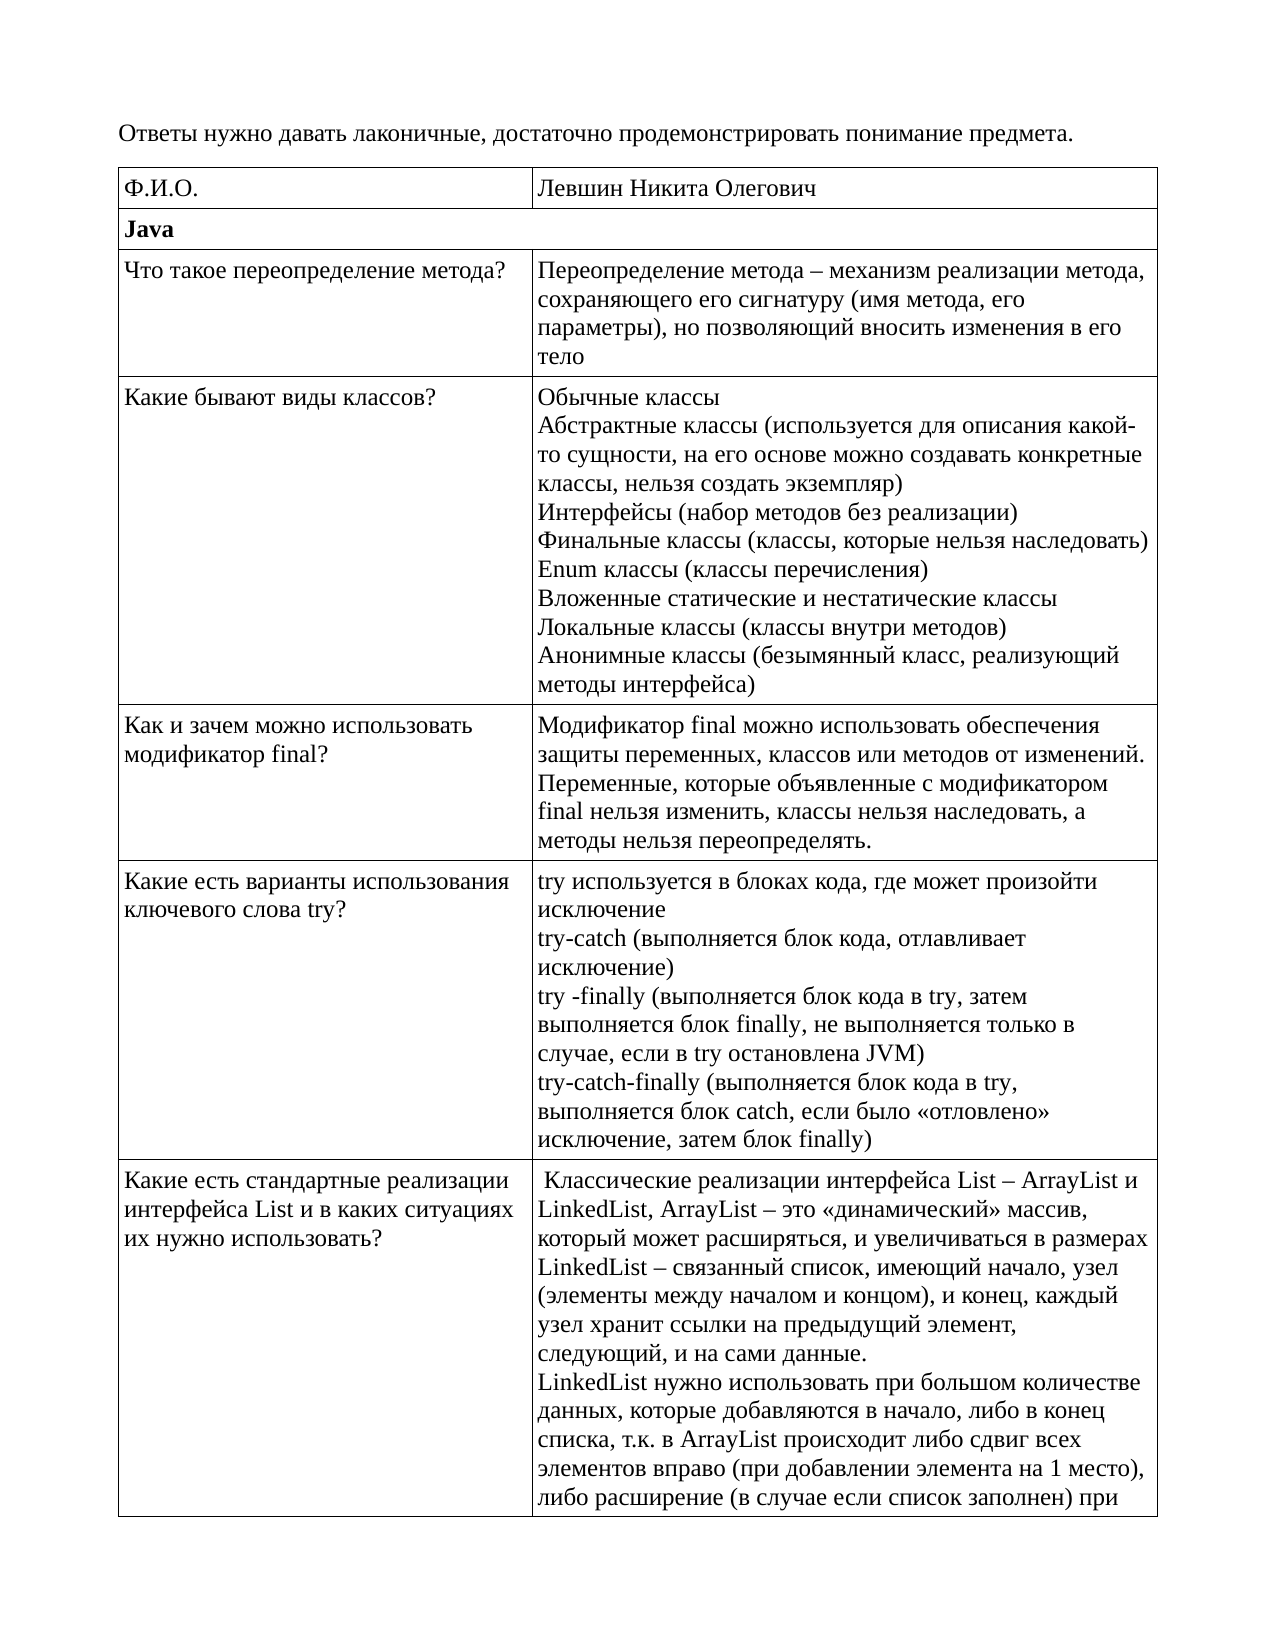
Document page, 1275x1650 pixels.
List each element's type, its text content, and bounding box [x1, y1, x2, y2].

table_cell Какие бывают виды классов? [119, 377, 532, 704]
table_cell Классические реализации интерфейса List – ArrayList и LinkedList, ArrayList – это «динамический» массив, который может расширяться, и увеличиваться в размерах LinkedList – связанный список, имеющий начало, узел (элементы между началом и концом), и конец, каждый узел хранит ссылки на предыдущий элемент, следующий, и на сами данные. LinkedList нужно использовать при большом количестве данных, которые добавляются в начало, либо в конец списка, т.к. в ArrayList происходит либо сдвиг всех элементов вправо (при добавлении элемента на 1 место), либо расширение (в случае если список заполнен) при [533, 1160, 1157, 1516]
table_cell Java [119, 209, 1157, 249]
table_cell Обычные классы Абстрактные классы (используется для описания какой-то сущности, на его основе можно создавать конкретные классы, нельзя создать экземпляр) Интерфейсы (набор методов без реализации) Финальные классы (классы, которые нельзя наследовать) Enum классы (классы перечисления) Вложенные статические и нестатические классы Локальные классы (классы внутри методов) Анонимные классы (безымянный класс, реализующий методы интерфейса) [533, 377, 1157, 704]
table_cell Какие есть варианты использования ключевого слова try? [119, 861, 532, 1159]
table_cell Что такое переопределение метода? [119, 250, 532, 376]
table_cell Как и зачем можно использовать модификатор final? [119, 705, 532, 859]
table_cell Какие есть стандартные реализации интерфейса List и в каких ситуациях их нужно использовать? [119, 1160, 532, 1516]
text Ответы нужно давать лаконичные, достаточно продемонстрировать понимание предмета. [118, 118, 1157, 147]
table_cell Переопределение метода – механизм реализации метода, сохраняющего его сигнатуру (имя метода, его параметры), но позволяющий вносить изменения в его тело [533, 250, 1157, 376]
table_cell try используется в блоках кода, где может произойти исключение try-catch (выполняется блок кода, отлавливает исключение) try -finally (выполняется блок кода в try, затем выполняется блок finally, не выполняется только в случае, если в try остановлена JVM) try-catch-finally (выполняется блок кода в try, выполняется блок catch, если было «отловлено» исключение, затем блок finally) [533, 861, 1157, 1159]
table_header Левшин Никита Олегович [533, 168, 1157, 208]
table_cell Модификатор final можно использовать обеспечения защиты переменных, классов или методов от изменений. Переменные, которые объявленные с модификатором final нельзя изменить, классы нельзя наследовать, а методы нельзя переопределять. [533, 705, 1157, 859]
table_header Ф.И.О. [119, 168, 532, 208]
